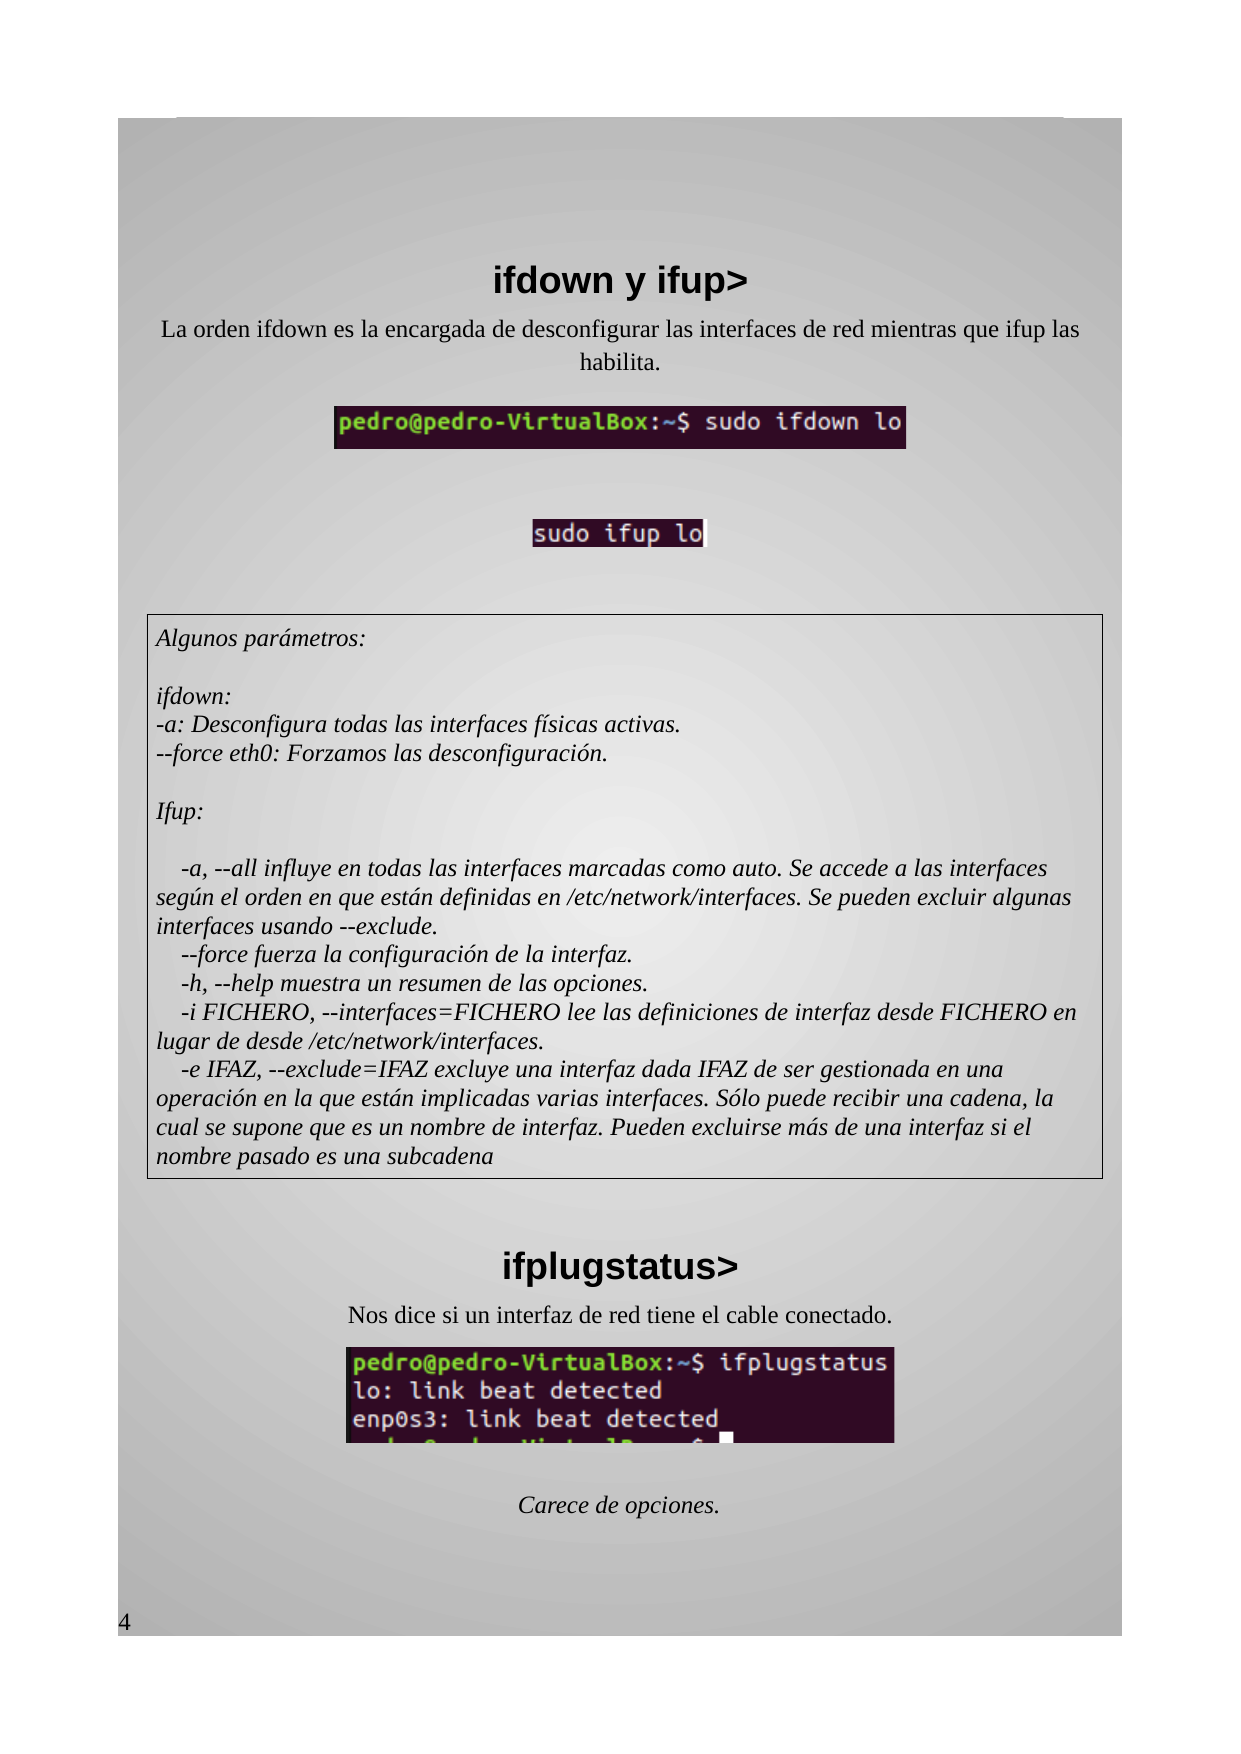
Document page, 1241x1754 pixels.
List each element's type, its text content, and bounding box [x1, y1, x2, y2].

subtitle ifdown y ifup> [118, 258, 1122, 302]
text La orden ifdown es la encargada de desconfigurar las interfaces de red mientras que ifup las habilita. [118, 314, 1122, 376]
subtitle ifplugstatus> [118, 1244, 1122, 1287]
picture [532, 519, 708, 547]
text Nos dice si un interfaz de red tiene el cable conectado. [118, 1300, 1122, 1329]
text -e IFAZ, --exclude=IFAZ excluye una interfaz dada IFAZ de ser gestionada en una operación en la que están implicadas varias interfaces. Sólo puede recibir una cadena, la cual se supone que es un nombre de interfaz. Pueden excluirse más de una interfaz si el nombre pasado es una subcadena [156, 1054, 1093, 1169]
text -a: Desconfigura todas las interfaces físicas activas. [156, 709, 1093, 738]
text ifdown: [156, 681, 1093, 709]
text Algunos parámetros: [156, 623, 1093, 652]
text -h, --help muestra un resumen de las opciones. [156, 968, 1093, 997]
text Ifup: [156, 796, 1093, 824]
text --force eth0: Forzamos las desconfiguración. [156, 738, 1093, 767]
text -a, --all influye en todas las interfaces marcadas como auto. Se accede a las interfaces según el orden en que están definidas en /etc/network/interfaces. Se pueden excluir algunas interfaces usando --exclude. [156, 853, 1093, 939]
picture [334, 406, 907, 449]
text -i FICHERO, --interfaces=FICHERO lee las definiciones de interfaz desde FICHERO en lugar de desde /etc/network/interfaces. [156, 997, 1093, 1054]
text --force fuerza la configuración de la interfaz. [156, 939, 1093, 968]
text Carece de opciones. [118, 1490, 1122, 1519]
picture [346, 1347, 895, 1443]
